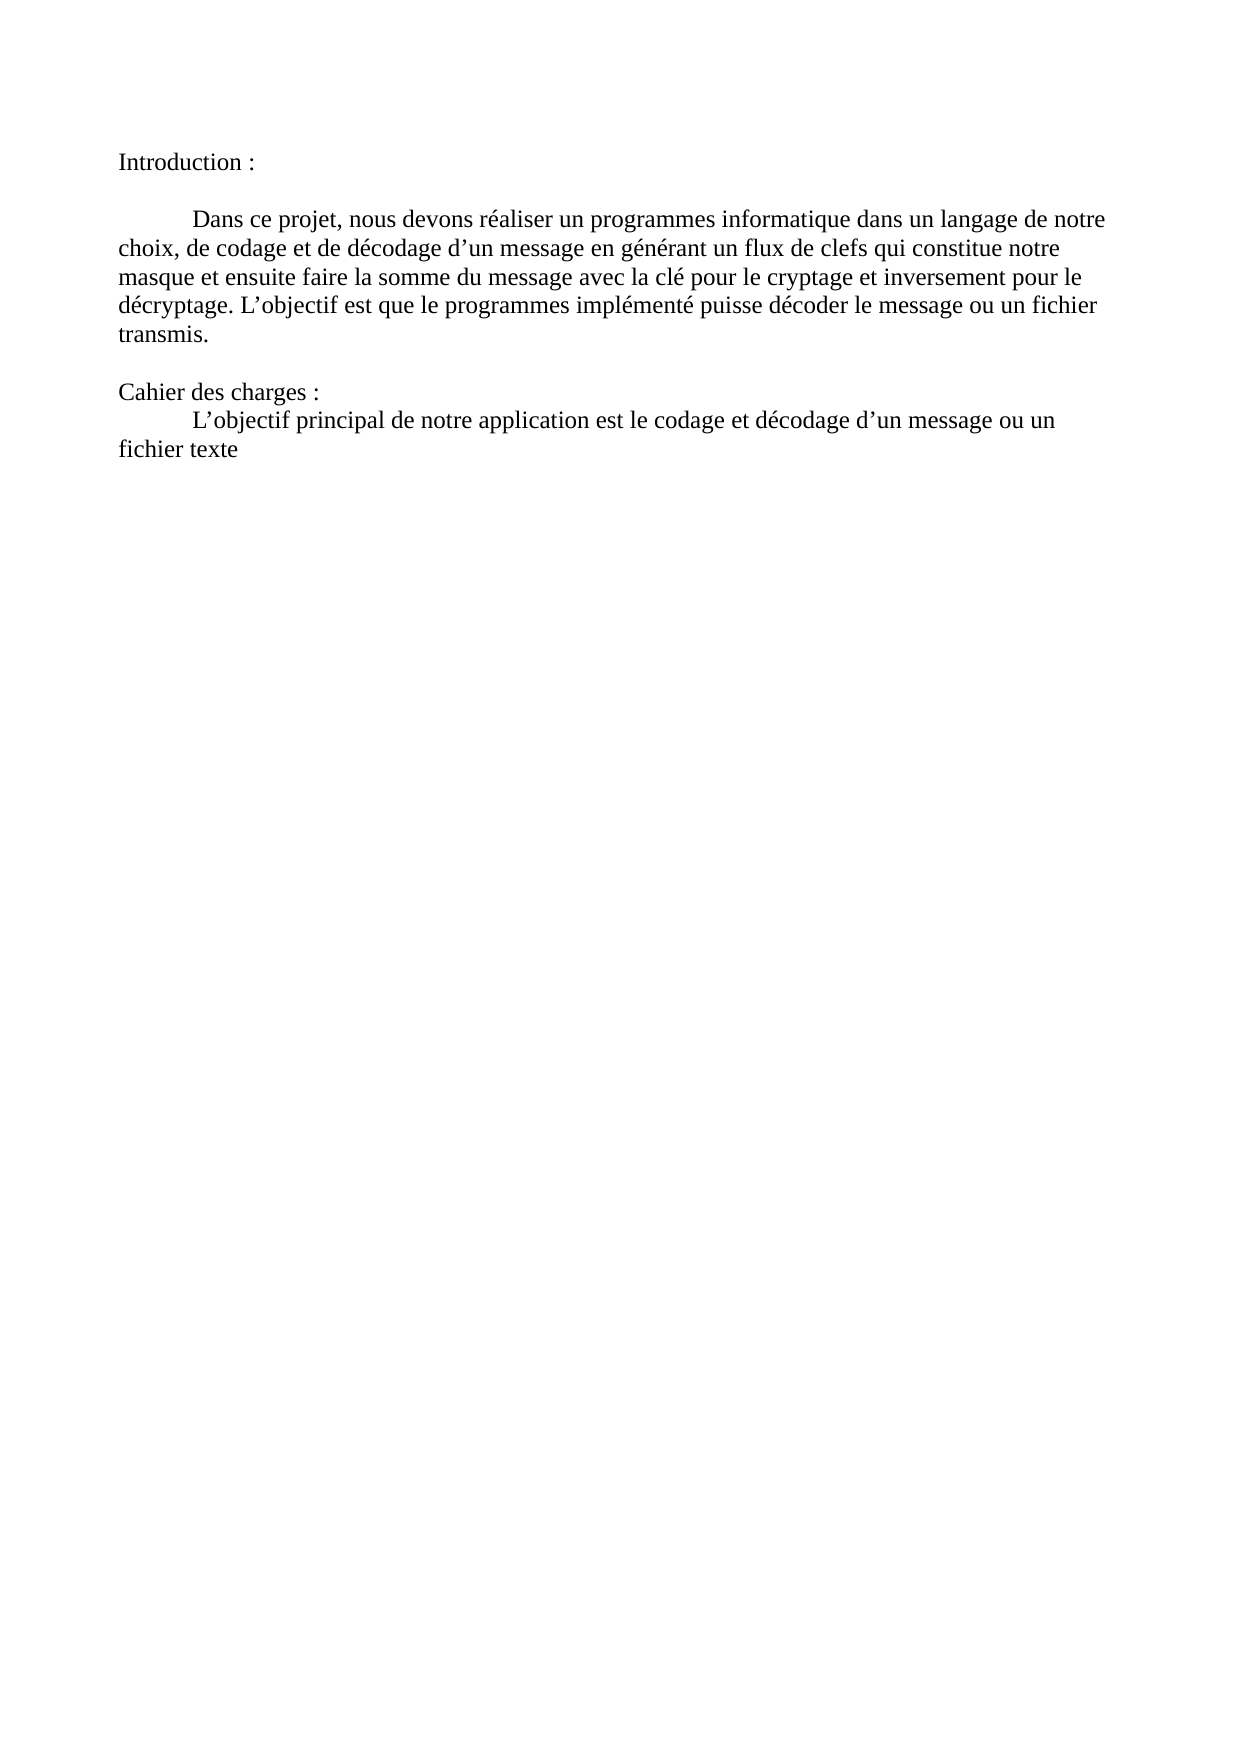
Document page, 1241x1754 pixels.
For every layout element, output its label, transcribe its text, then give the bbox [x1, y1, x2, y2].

text Cahier des charges : [118, 377, 1122, 406]
text L’objectif principal de notre application est le codage et décodage d’un message ou un fichier texte [118, 406, 1122, 463]
text Introduction : [118, 147, 1122, 176]
text Dans ce projet, nous devons réaliser un programmes informatique dans un langage de notre choix, de codage et de décodage d’un message en générant un flux de clefs qui constitue notre masque et ensuite faire la somme du message avec la clé pour le cryptage et inversement pour le décryptage. L’objectif est que le programmes implémenté puisse décoder le message ou un fichier transmis. [118, 204, 1122, 348]
